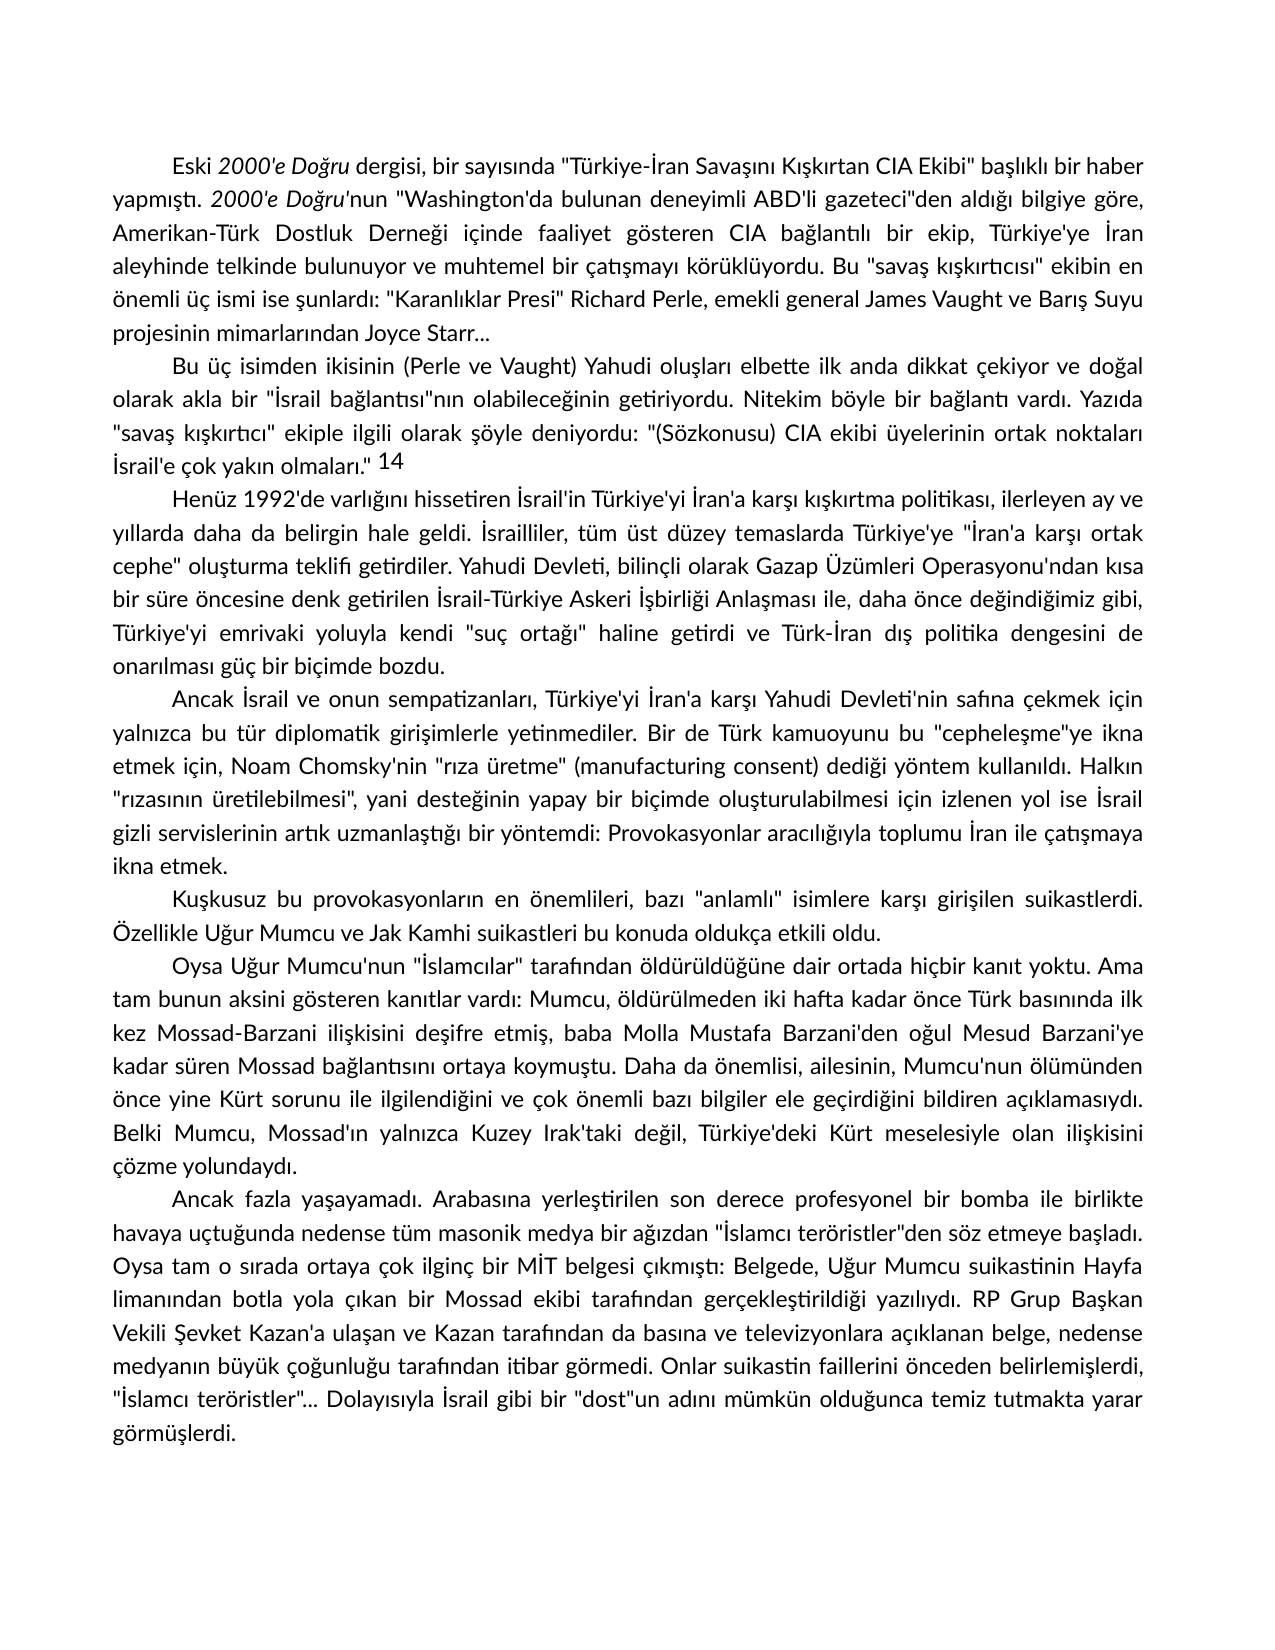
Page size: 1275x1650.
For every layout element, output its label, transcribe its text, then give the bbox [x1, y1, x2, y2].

text Bu üç isimden ikisinin (Perle ve Vaught) Yahudi oluşları elbette ilk anda dikkat çekiyor ve doğal olarak akla bir "İsrail bağlantısı"nın olabileceğinin getiriyordu. Nitekim böyle bir bağlantı vardı. Yazıda "savaş kışkırtıcı" ekiple ilgili olarak şöyle deniyordu: "(Sözkonusu) CIA ekibi üyelerinin ortak noktaları İsrail'e çok yakın olmaları." 14 [112, 348, 1145, 481]
text Ancak İsrail ve onun sempatizanları, Türkiye'yi İran'a karşı Yahudi Devleti'nin safına çekmek için yalnızca bu tür diplomatik girişimlerle yetinmediler. Bir de Türk kamuoyunu bu "cepheleşme"ye ikna etmek için, Noam Chomsky'nin "rıza üretme" (manufacturing consent) dediği yöntem kullanıldı. Halkın "rızasının üretilebilmesi", yani desteğinin yapay bir biçimde oluşturulabilmesi için izlenen yol ise İsrail gizli servislerinin artık uzmanlaştığı bir yöntemdi: Provokasyonlar aracılığıyla toplumu İran ile çatışmaya ikna etmek. [112, 681, 1145, 881]
text Eski 2000'e Doğru dergisi, bir sayısında "Türkiye-İran Savaşını Kışkırtan CIA Ekibi" başlıklı bir haber yapmıştı. 2000'e Doğru'nun "Washington'da bulunan deneyimli ABD'li gazeteci"den aldığı bilgiye göre, Amerikan-Türk Dostluk Derneği içinde faaliyet gösteren CIA bağlantılı bir ekip, Türkiye'ye İran aleyhinde telkinde bulunuyor ve muhtemel bir çatışmayı körüklüyordu. Bu "savaş kışkırtıcısı" ekibin en önemli üç ismi ise şunlardı: "Karanlıklar Presi" Richard Perle, emekli general James Vaught ve Barış Suyu projesinin mimarlarından Joyce Starr... [112, 148, 1145, 348]
text Kuşkusuz bu provokasyonların en önemlileri, bazı "anlamlı" isimlere karşı girişilen suikastlerdi. Özellikle Uğur Mumcu ve Jak Kamhi suikastleri bu konuda oldukça etkili oldu. [112, 881, 1145, 948]
text Henüz 1992'de varlığını hissetiren İsrail'in Türkiye'yi İran'a karşı kışkırtma politikası, ilerleyen ay ve yıllarda daha da belirgin hale geldi. İsrailliler, tüm üst düzey temaslarda Türkiye'ye "İran'a karşı ortak cephe" oluşturma teklifi getirdiler. Yahudi Devleti, bilinçli olarak Gazap Üzümleri Operasyonu'ndan kısa bir süre öncesine denk getirilen İsrail-Türkiye Askeri İşbirliği Anlaşması ile, daha önce değindiğimiz gibi, Türkiye'yi emrivaki yoluyla kendi "suç ortağı" haline getirdi ve Türk-İran dış politika dengesini de onarılması güç bir biçimde bozdu. [112, 481, 1145, 681]
text Oysa Uğur Mumcu'nun "İslamcılar" tarafından öldürüldüğüne dair ortada hiçbir kanıt yoktu. Ama tam bunun aksini gösteren kanıtlar vardı: Mumcu, öldürülmeden iki hafta kadar önce Türk basınında ilk kez Mossad-Barzani ilişkisini deşifre etmiş, baba Molla Mustafa Barzani'den oğul Mesud Barzani'ye kadar süren Mossad bağlantısını ortaya koymuştu. Daha da önemlisi, ailesinin, Mumcu'nun ölümünden önce yine Kürt sorunu ile ilgilendiğini ve çok önemli bazı bilgiler ele geçirdiğini bildiren açıklamasıydı. Belki Mumcu, Mossad'ın yalnızca Kuzey Irak'taki değil, Türkiye'deki Kürt meselesiyle olan ilişkisini çözme yolundaydı. [112, 948, 1145, 1181]
text Ancak fazla yaşayamadı. Arabasına yerleştirilen son derece profesyonel bir bomba ile birlikte havaya uçtuğunda nedense tüm masonik medya bir ağızdan "İslamcı teröristler"den söz etmeye başladı. Oysa tam o sırada ortaya çok ilginç bir MİT belgesi çıkmıştı: Belgede, Uğur Mumcu suikastinin Hayfa limanından botla yola çıkan bir Mossad ekibi tarafından gerçekleştirildiği yazılıydı. RP Grup Başkan Vekili Şevket Kazan'a ulaşan ve Kazan tarafından da basına ve televizyonlara açıklanan belge, nedense medyanın büyük çoğunluğu tarafından itibar görmedi. Onlar suikastin faillerini önceden belirlemişlerdi, "İslamcı teröristler"... Dolayısıyla İsrail gibi bir "dost"un adını mümkün olduğunca temiz tutmakta yarar görmüşlerdi. [112, 1181, 1145, 1448]
